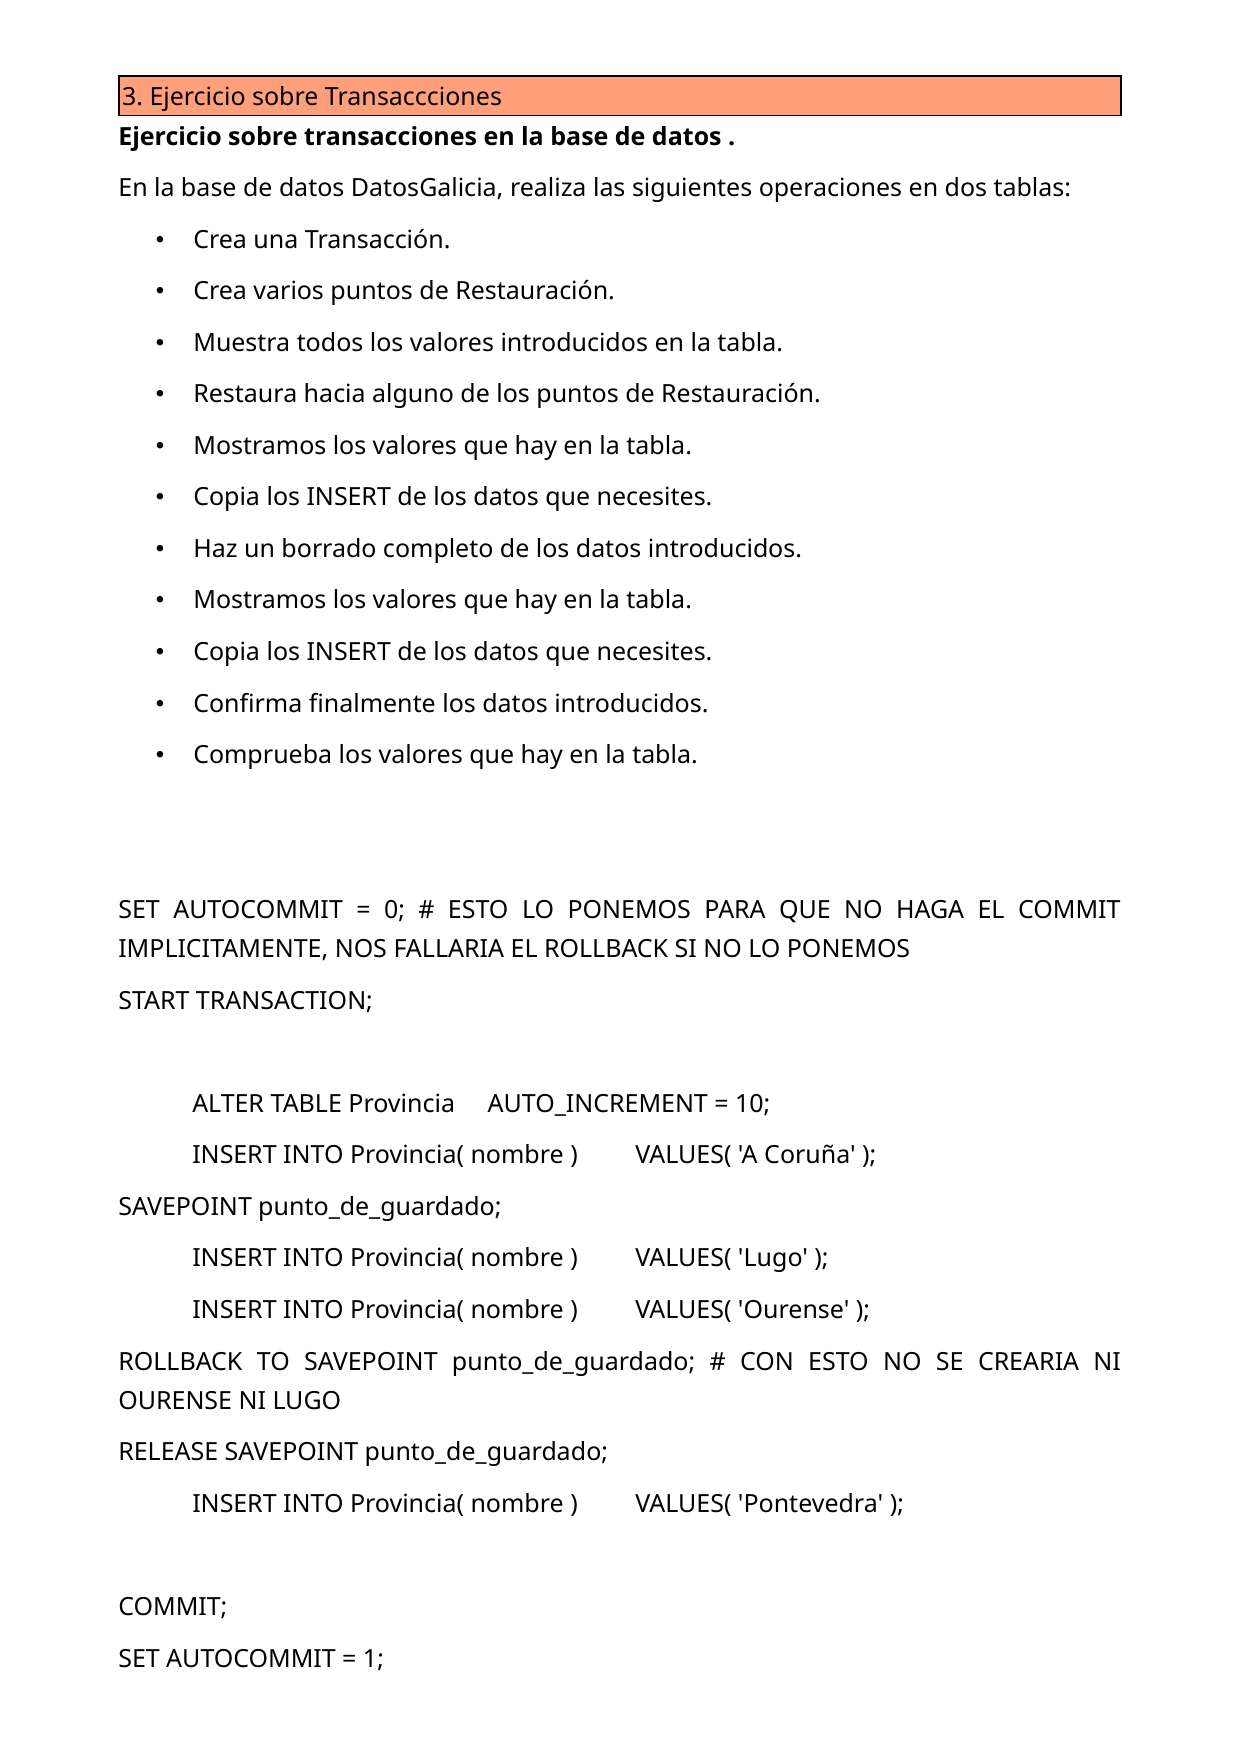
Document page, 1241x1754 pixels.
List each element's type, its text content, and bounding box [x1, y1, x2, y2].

text INSERT INTO Provincia( nombre ) VALUES( 'Lugo' ); [118, 1240, 1122, 1274]
list Confirma finalmente los datos introducidos. [156, 685, 1122, 719]
text START TRANSACTION; [118, 982, 1122, 1016]
list Mostramos los valores que hay en la tabla. [156, 582, 1122, 616]
list Crea varios puntos de Restauración. [156, 273, 1122, 307]
text SET AUTOCOMMIT = 0; # ESTO LO PONEMOS PARA QUE NO HAGA EL COMMIT IMPLICITAMENTE, NOS FALLARIA EL ROLLBACK SI NO LO PONEMOS [118, 892, 1122, 965]
text INSERT INTO Provincia( nombre ) VALUES( 'Ourense' ); [118, 1292, 1122, 1326]
list Copia los INSERT de los datos que necesites. [156, 479, 1122, 513]
list Crea una Transacción. [156, 221, 1122, 255]
text Ejercicio sobre transacciones en la base de datos . [118, 118, 1122, 152]
text INSERT INTO Provincia( nombre ) VALUES( 'Pontevedra' ); [118, 1486, 1122, 1519]
list Mostramos los valores que hay en la tabla. [156, 427, 1122, 462]
list Copia los INSERT de los datos que necesites. [156, 634, 1122, 668]
text En la base de datos DatosGalicia, realiza las siguientes operaciones en dos tablas: [118, 170, 1122, 204]
text SAVEPOINT punto_de_guardado; [118, 1188, 1122, 1223]
text ALTER TABLE Provincia AUTO_INCREMENT = 10; [118, 1085, 1122, 1119]
text RELEASE SAVEPOINT punto_de_guardado; [118, 1434, 1122, 1468]
text ROLLBACK TO SAVEPOINT punto_de_guardado; # CON ESTO NO SE CREARIA NI OURENSE NI LUGO [118, 1343, 1122, 1416]
list Muestra todos los valores introducidos en la tabla. [156, 324, 1122, 358]
list Comprueba los valores que hay en la tabla. [156, 737, 1122, 771]
text COMMIT; [118, 1589, 1122, 1623]
text SET AUTOCOMMIT = 1; [118, 1640, 1122, 1674]
list Restaura hacia alguno de los puntos de Restauración. [156, 376, 1122, 410]
text INSERT INTO Provincia( nombre ) VALUES( 'A Coruña' ); [118, 1137, 1122, 1171]
list Haz un borrado completo de los datos introducidos. [156, 531, 1122, 565]
